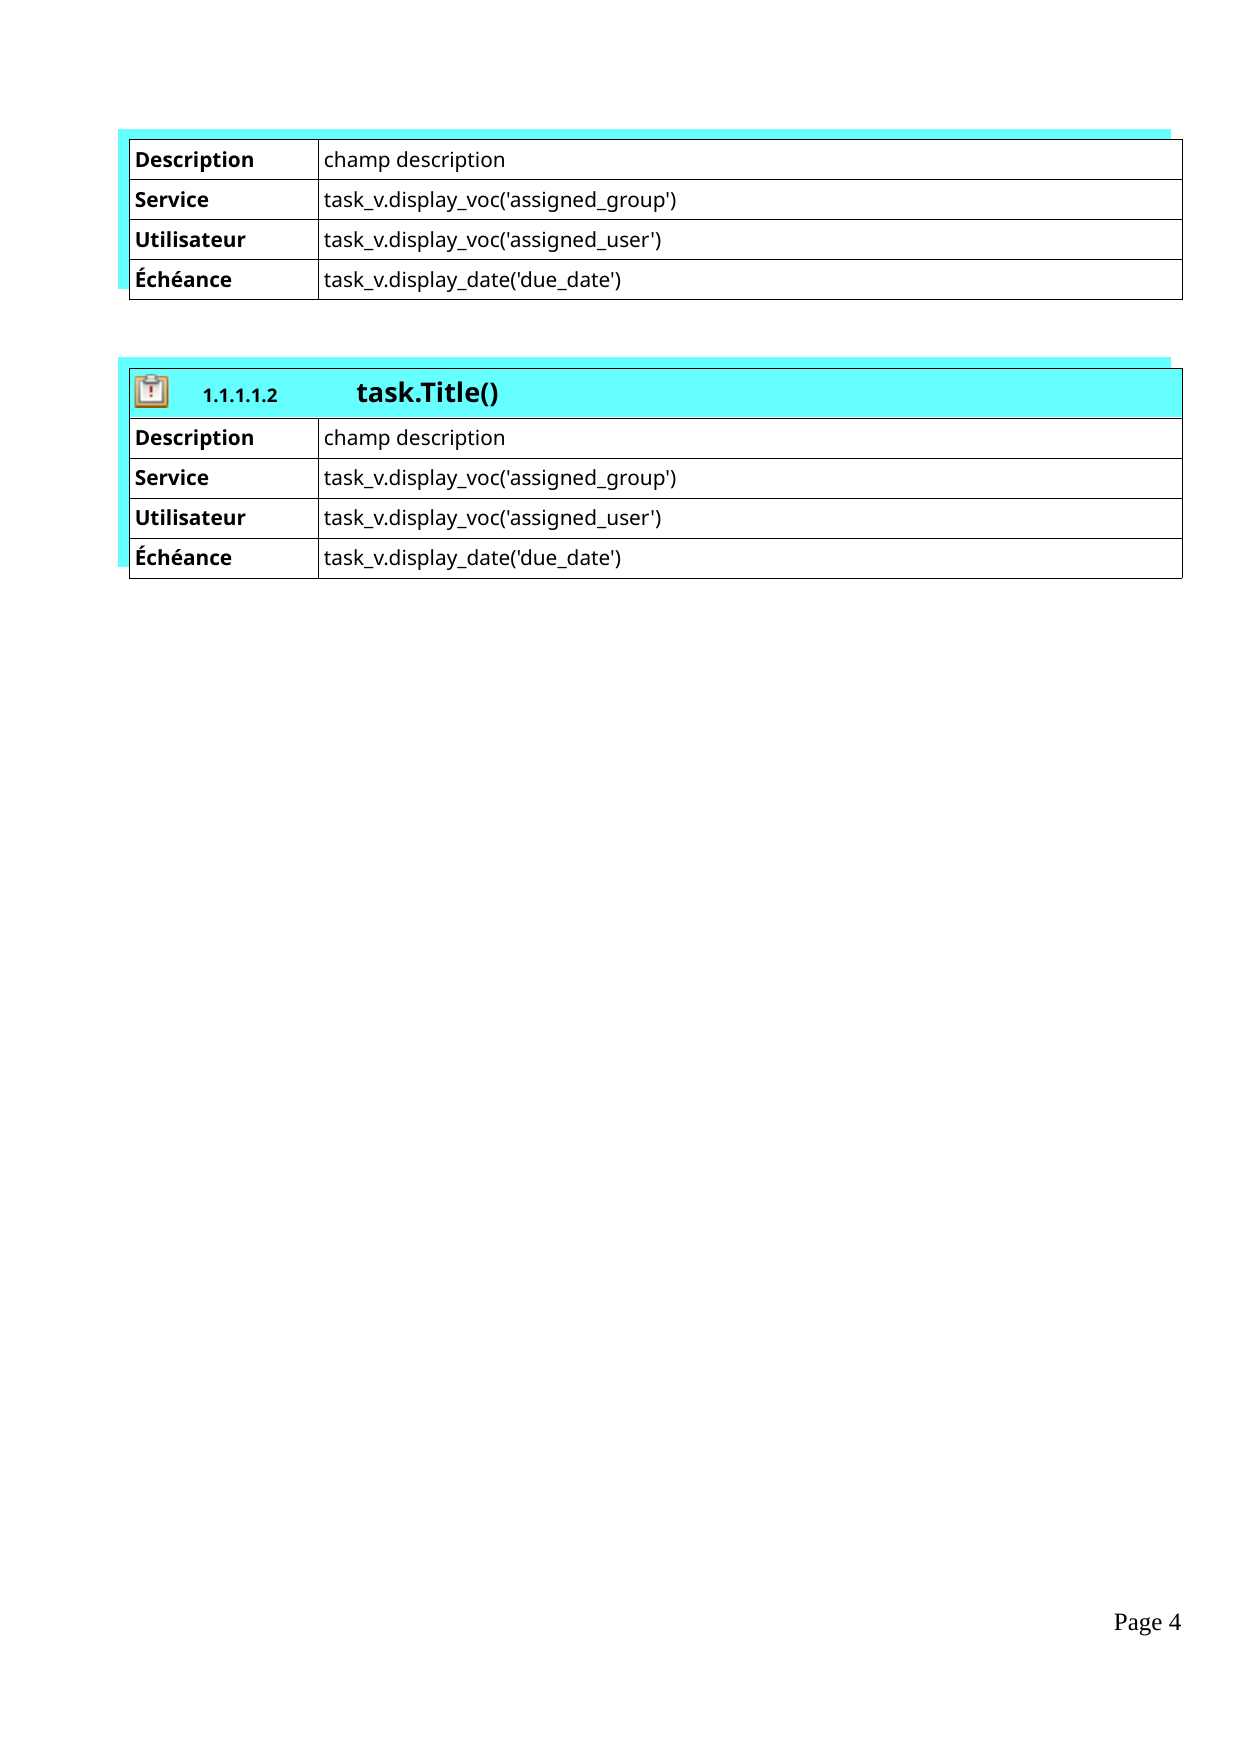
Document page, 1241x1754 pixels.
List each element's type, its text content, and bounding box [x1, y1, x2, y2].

table_cell Échéance [130, 260, 318, 299]
table_cell Description [130, 419, 318, 457]
table_cell champ description [319, 419, 1182, 457]
table_cell task_v.display_date('due_date') [319, 260, 1182, 299]
table_cell champ description [319, 140, 1182, 179]
table_cell Échéance [130, 539, 318, 577]
table_cell task_v.display_voc('assigned_group') [319, 459, 1182, 497]
table_cell Service [130, 180, 318, 219]
table_cell task_v.display_voc('assigned_group') [319, 180, 1182, 219]
table_cell Utilisateur [130, 220, 318, 259]
table_cell task_v.display_voc('assigned_user') [319, 499, 1182, 537]
table_cell task_v.display_voc('assigned_user') [319, 220, 1182, 259]
table_cell task_v.display_date('due_date') [319, 539, 1182, 577]
table_cell Utilisateur [130, 499, 318, 537]
table_header task.Title() [130, 369, 1182, 417]
table_cell Description [130, 140, 318, 179]
table_cell Service [130, 459, 318, 497]
picture [134, 374, 172, 408]
